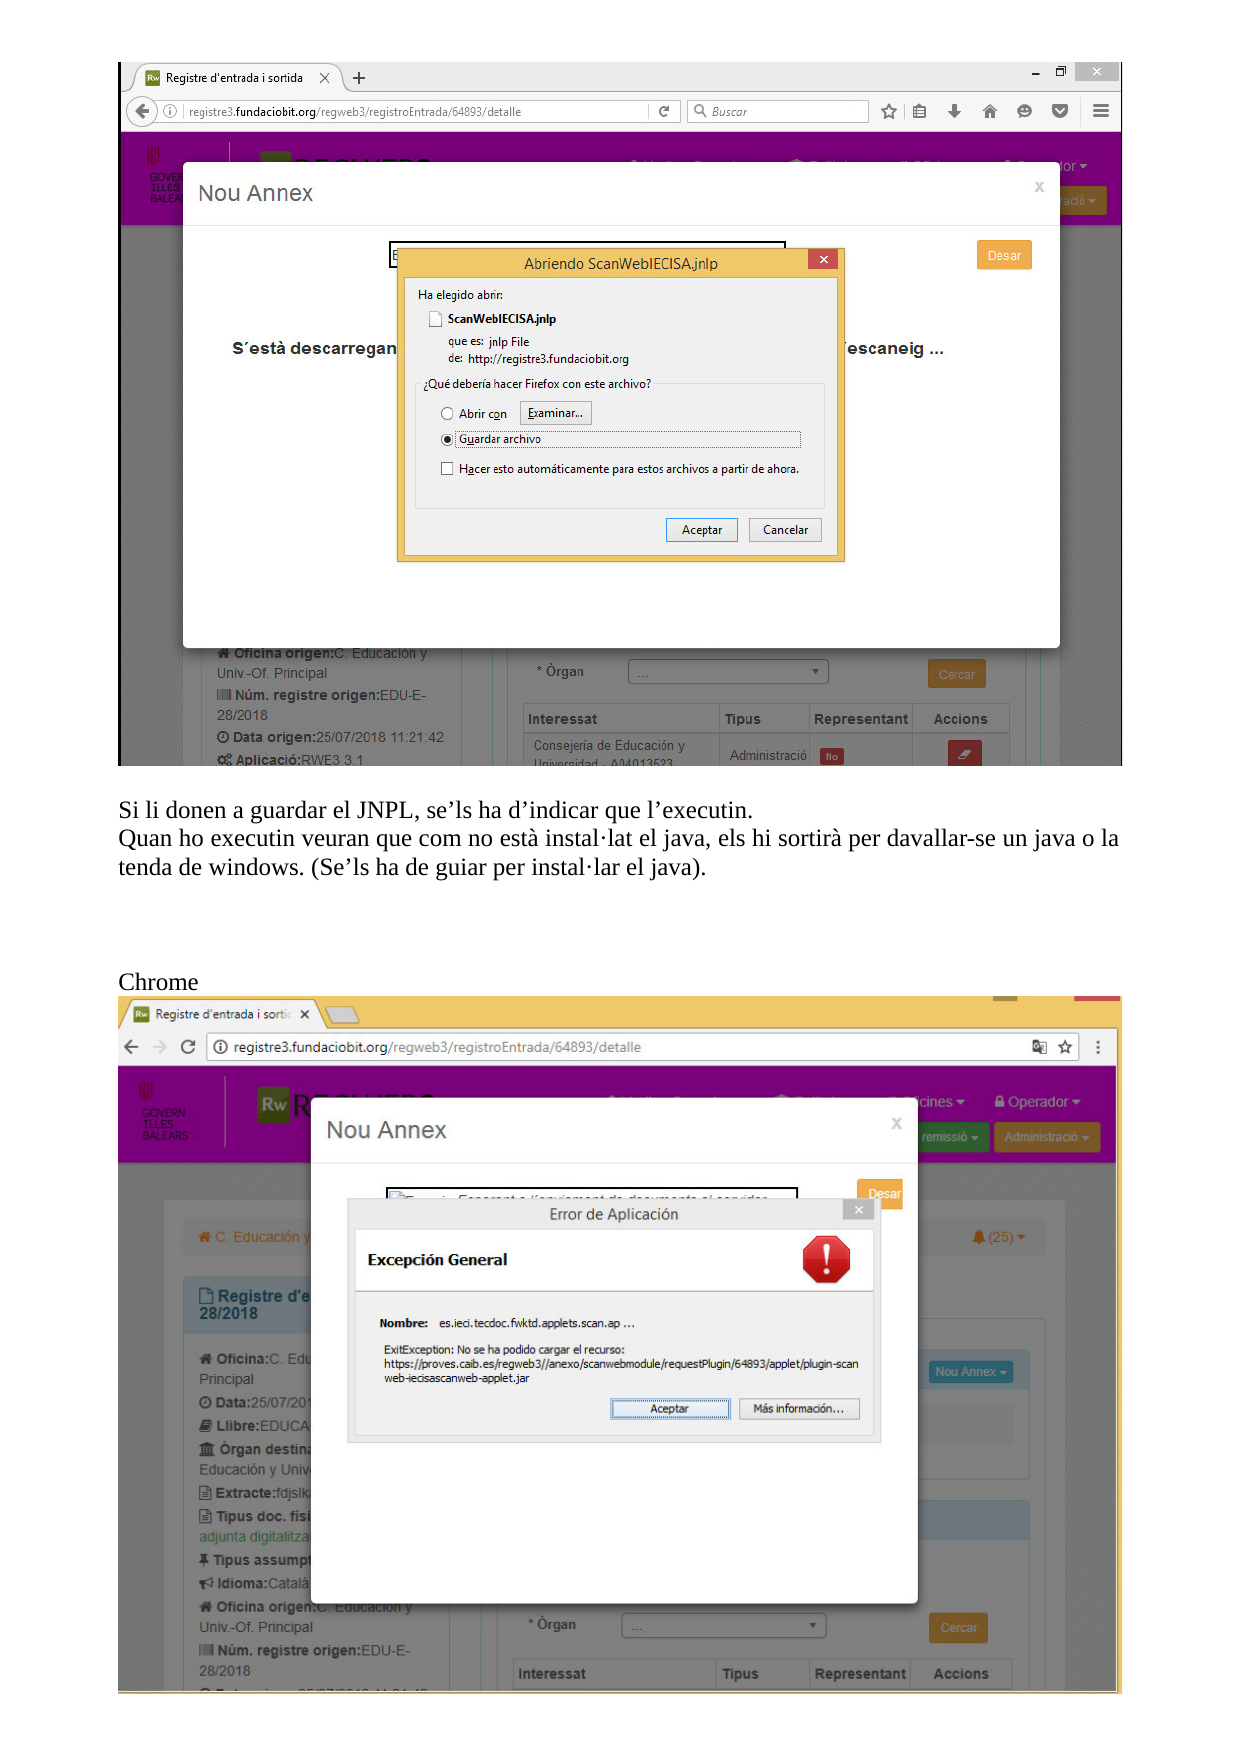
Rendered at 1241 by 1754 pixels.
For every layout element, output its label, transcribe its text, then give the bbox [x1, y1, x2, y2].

text Chrome [118, 967, 1122, 996]
text Quan ho executin veuran que com no està instal·lat el java, els hi sortirà per davallar-se un java o la tenda de windows. (Se’ls ha de guiar per instal·lar el java). [118, 823, 1122, 881]
text Si li donen a guardar el JNPL, se’ls ha d’indicar que l’executin. [118, 795, 1122, 823]
picture [118, 996, 1123, 1694]
picture [118, 62, 1123, 766]
